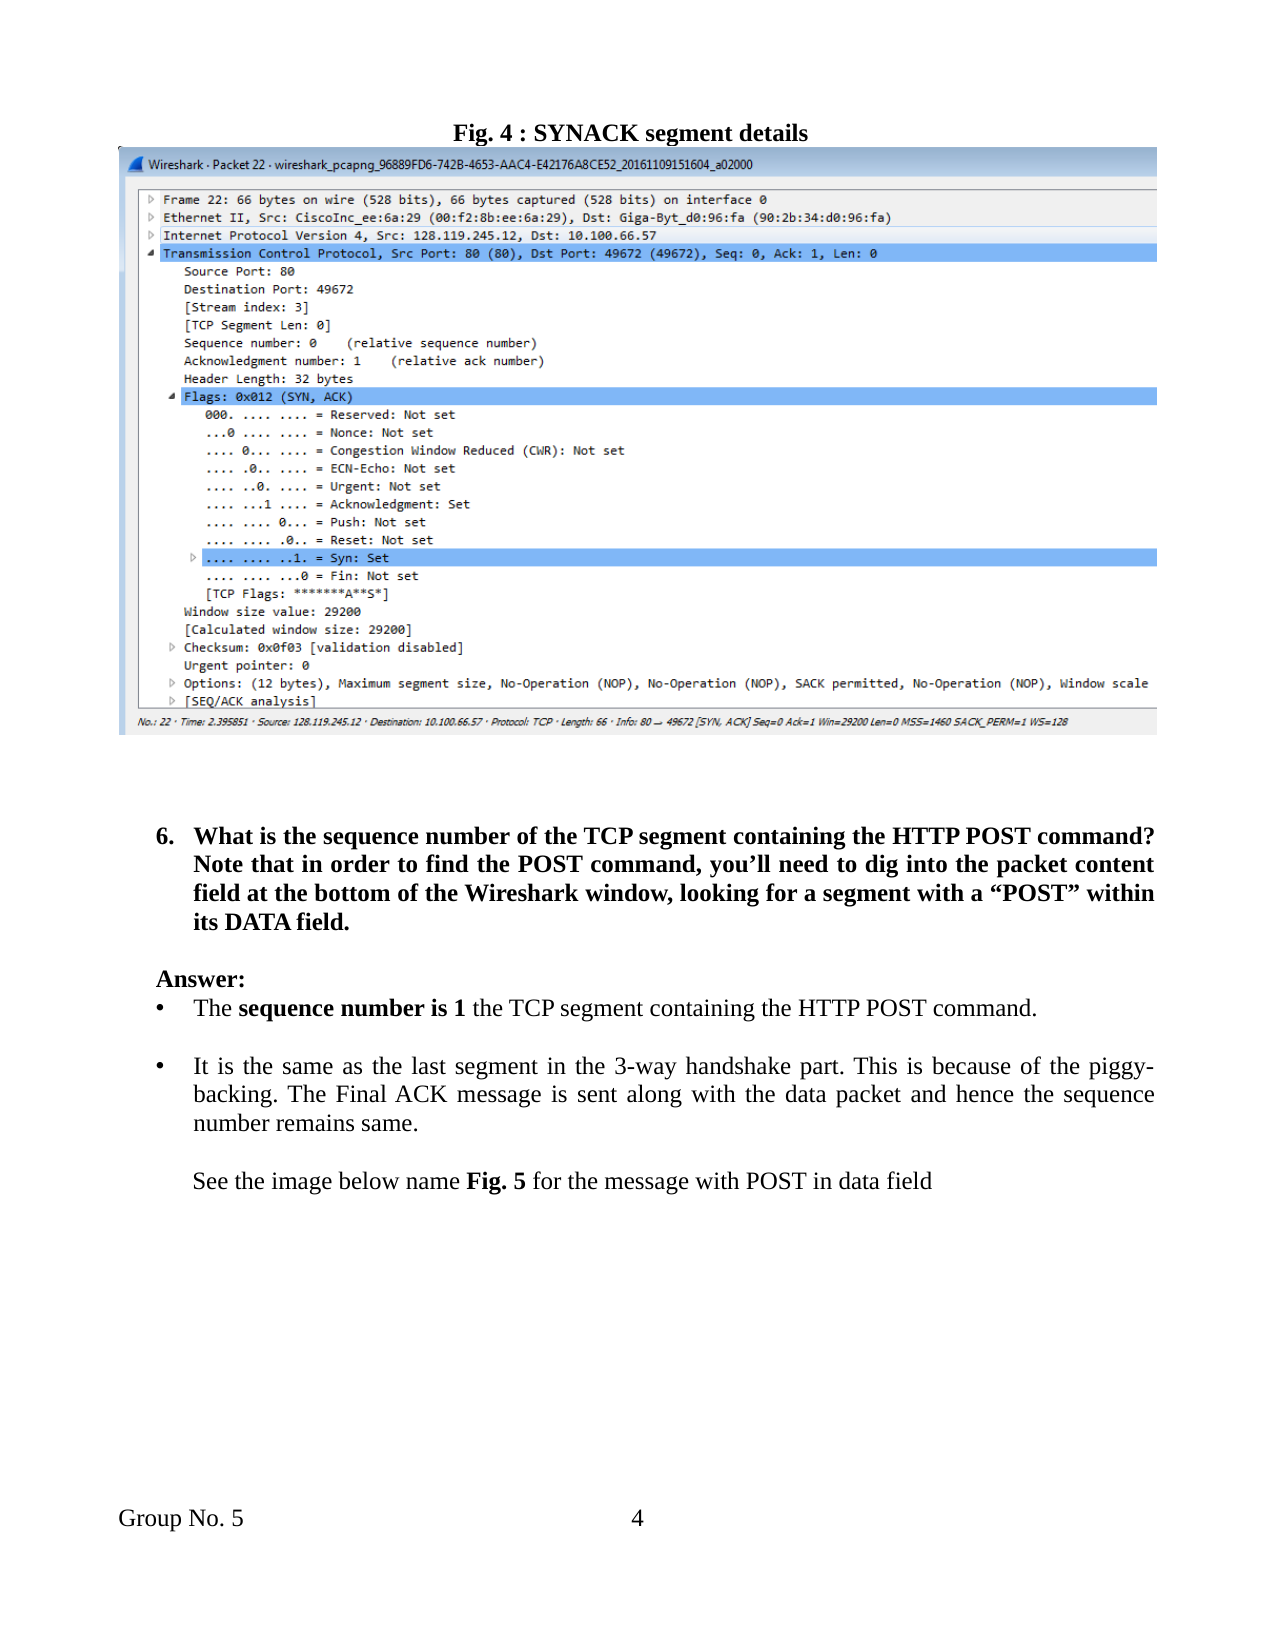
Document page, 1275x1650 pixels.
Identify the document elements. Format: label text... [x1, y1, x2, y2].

list The sequence number is 1 the TCP segment containing the HTTP POST command. [156, 993, 1157, 1022]
text Fig. 4 : SYNACK segment details [118, 118, 1157, 146]
list What is the sequence number of the TCP segment containing the HTTP POST command? Note that in order to find the POST command, you’ll need to dig into the packet content field at the bottom of the Wireshark window, looking for a segment with a “POST” within its DATA field. [156, 821, 1157, 936]
list Answer: [156, 964, 1157, 993]
text See the image below name Fig. 5 for the message with POST in data field [118, 1166, 1157, 1194]
list It is the same as the last segment in the 3-way handshake part. This is because of the piggy-backing. The Final ACK message is sent along with the data packet and hence the sequence number remains same. [156, 1051, 1157, 1137]
picture [118, 146, 1157, 735]
